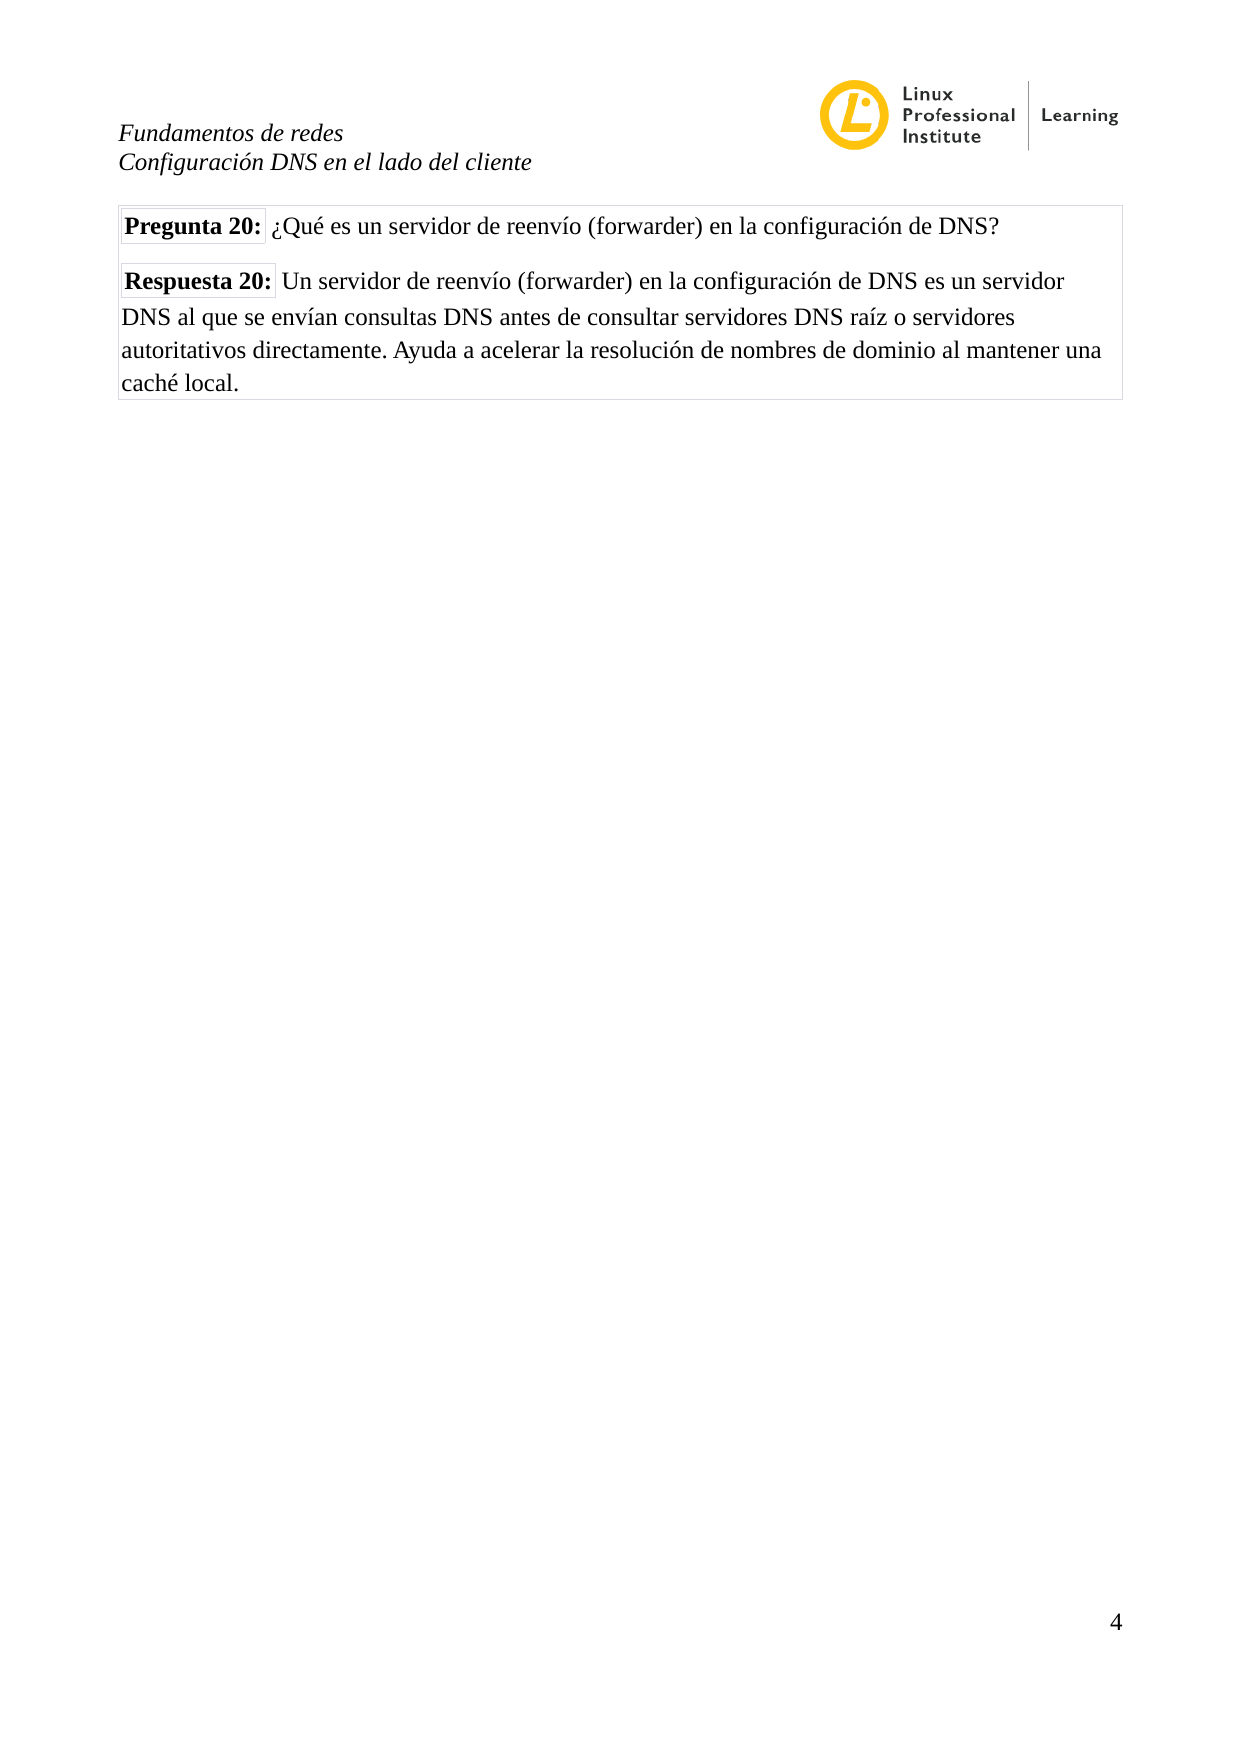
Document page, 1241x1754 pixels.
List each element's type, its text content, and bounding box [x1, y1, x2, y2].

text Respuesta 20: Un servidor de reenvío (forwarder) en la configuración de DNS es un servidor DNS al que se envían consultas DNS antes de consultar servidores DNS raíz o servidores autoritativos directamente. Ayuda a acelerar la resolución de nombres de dominio al mantener una caché local. [119, 260, 1122, 399]
text Pregunta 20: ¿Qué es un servidor de reenvío (forwarder) en la configuración de DNS? [119, 206, 1122, 243]
picture [819, 79, 1119, 151]
